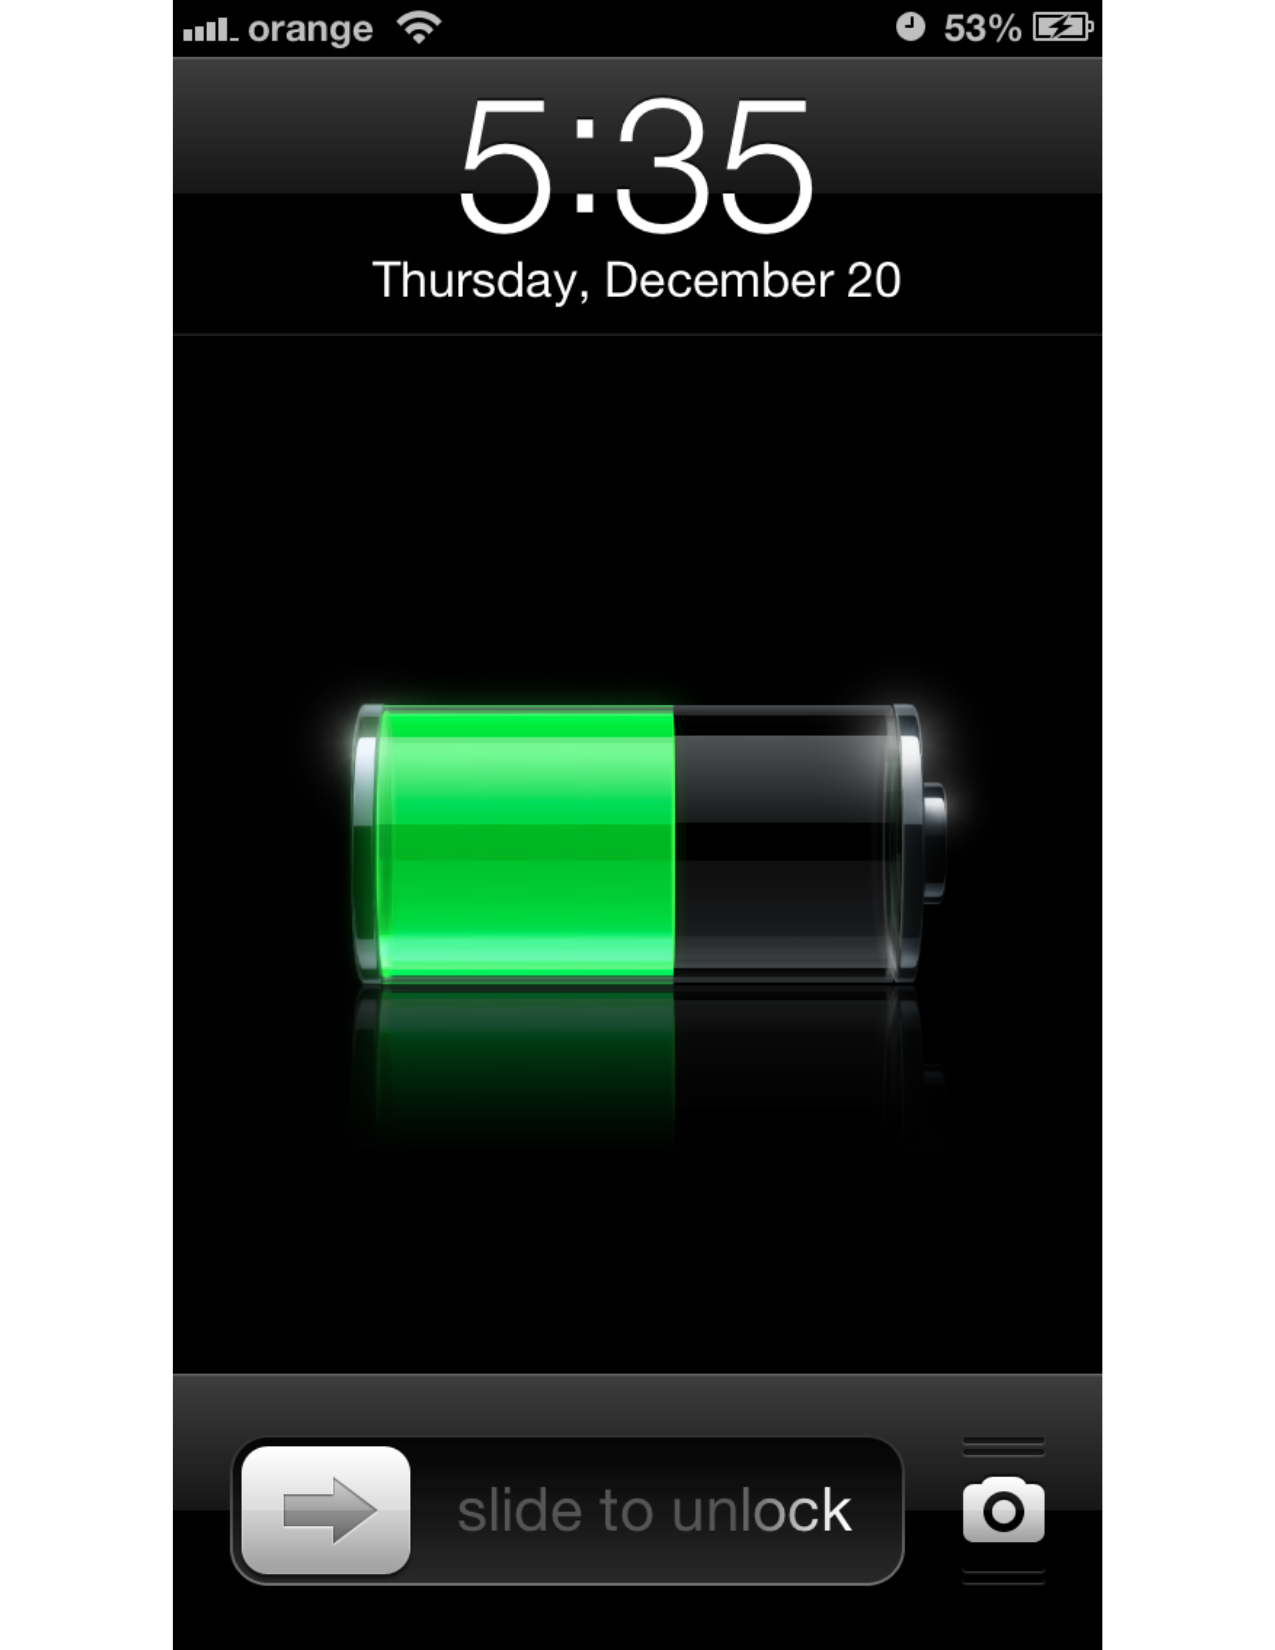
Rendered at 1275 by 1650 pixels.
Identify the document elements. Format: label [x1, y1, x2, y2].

picture [172, 0, 1103, 1650]
